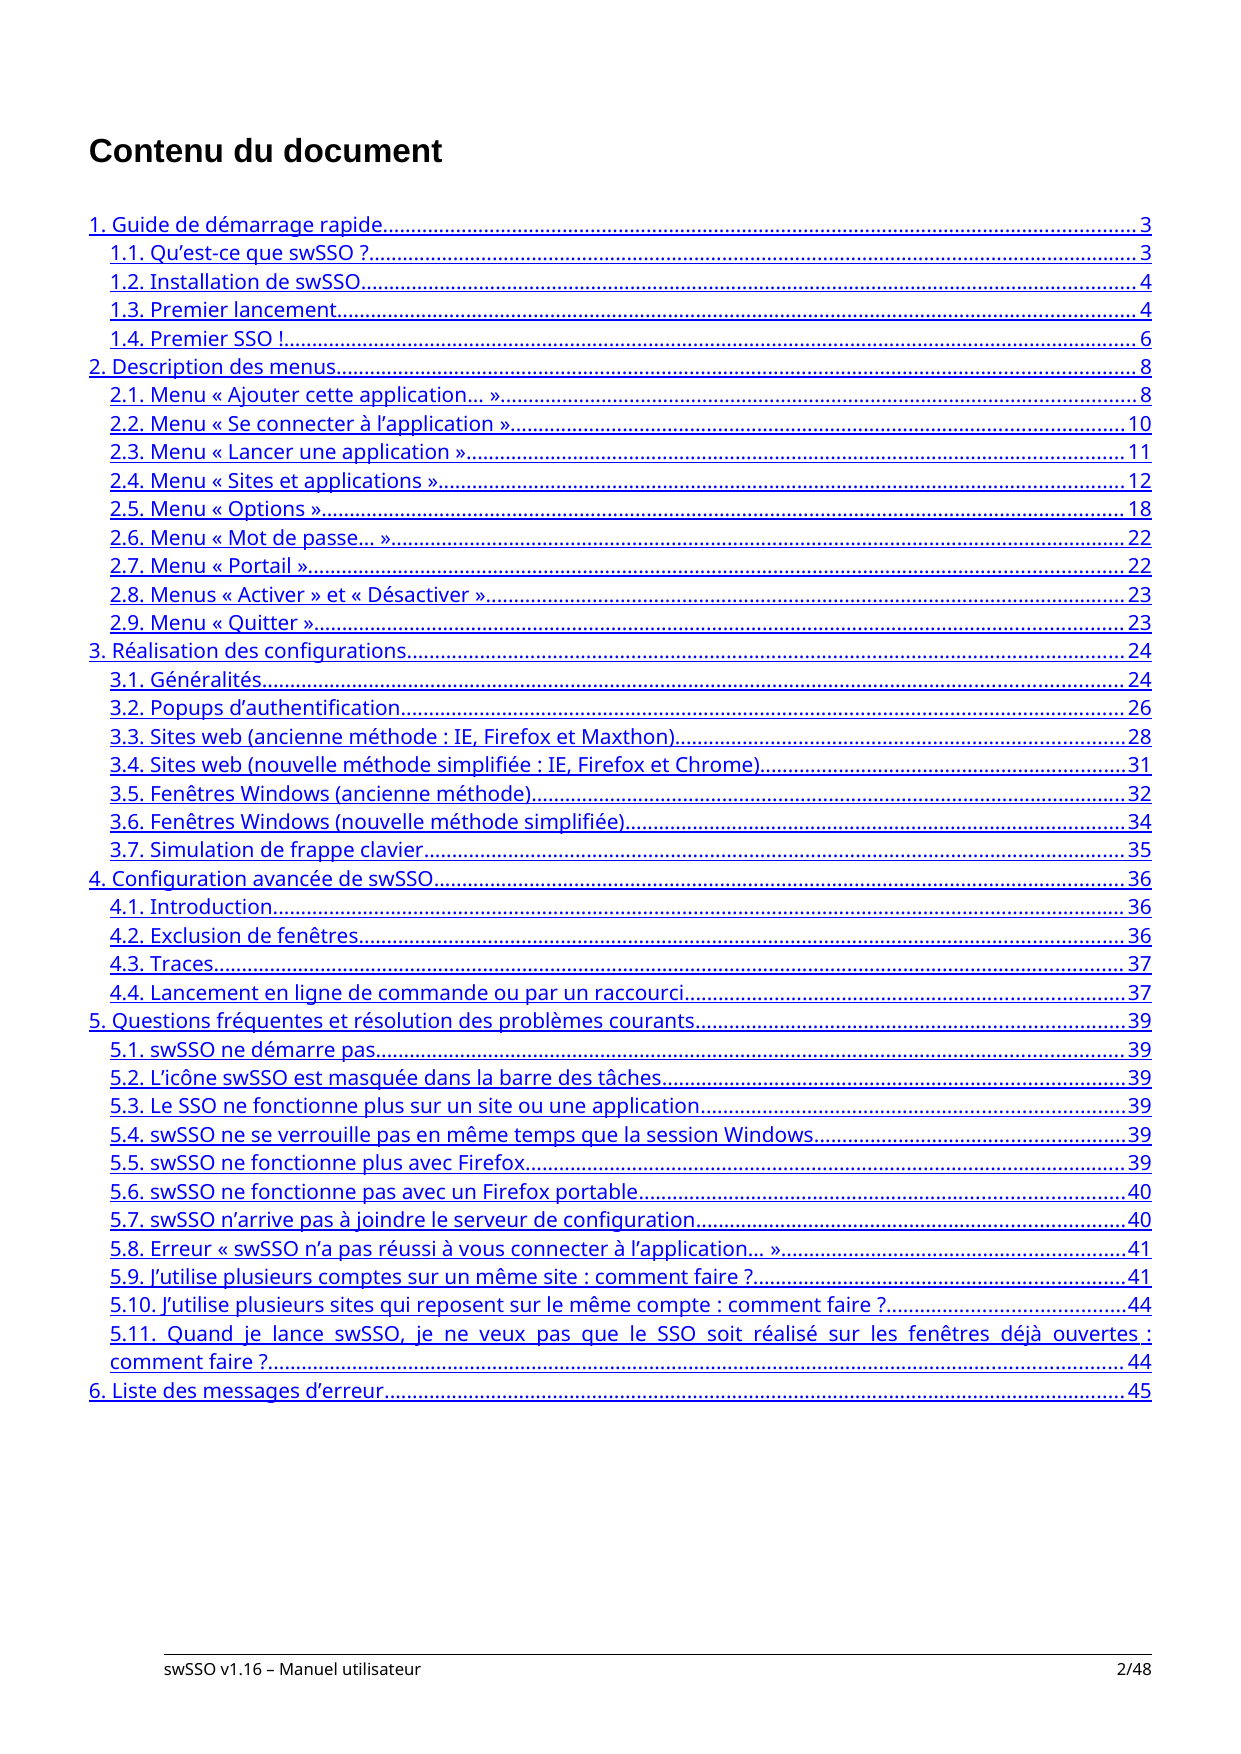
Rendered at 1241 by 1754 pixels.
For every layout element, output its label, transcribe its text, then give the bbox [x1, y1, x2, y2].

text 4. Configuration avancée de swSSO 36 [89, 864, 1152, 888]
text 2.5. Menu « Options » 18 [109, 494, 1152, 518]
text 2.3. Menu « Lancer une application » 11 [109, 437, 1152, 462]
text [109, 775, 1152, 779]
text 5. Questions fréquentes et résolution des problèmes courants 39 [89, 1006, 1152, 1030]
text 3.4. Sites web (nouvelle méthode simplifiée : IE, Firefox et Chrome) 31 [109, 750, 1152, 774]
text Contenu du document [89, 131, 1152, 169]
text 5.9. J’utilise plusieurs comptes sur un même site : comment faire ? 41 [109, 1262, 1152, 1286]
text 2.1. Menu « Ajouter cette application... » 8 [109, 381, 1152, 405]
text 4.2. Exclusion de fenêtres 36 [109, 921, 1152, 945]
text 2.6. Menu « Mot de passe… » 22 [109, 523, 1152, 547]
text 5.7. swSSO n’arrive pas à joindre le serveur de configuration 40 [109, 1205, 1152, 1229]
text 4.4. Lancement en ligne de commande ou par un raccourci 37 [109, 978, 1152, 1002]
text 5.1. swSSO ne démarre pas 39 [109, 1035, 1152, 1059]
text 1.2. Installation de swSSO 4 [109, 267, 1152, 291]
text 2.9. Menu « Quitter » 23 [109, 608, 1152, 632]
text [109, 320, 1152, 324]
text [109, 576, 1152, 580]
text [109, 519, 1152, 523]
text 3. Réalisation des configurations 24 [89, 637, 1152, 661]
text 5.6. swSSO ne fonctionne pas avec un Firefox portable 40 [109, 1177, 1152, 1201]
text 5.11. Quand je lance swSSO, je ne veux pas que le SSO soit réalisé sur les fenêtres déjà ouvertes : comment faire ? 44 [109, 1319, 1152, 1343]
text 1. Guide de démarrage rapide 3 [89, 210, 1152, 234]
text [109, 1088, 1152, 1092]
text 5.3. Le SSO ne fonctionne plus sur un site ou une application 39 [109, 1092, 1152, 1116]
text 5.2. L’icône swSSO est masquée dans la barre des tâches 39 [109, 1063, 1152, 1087]
text 2. Description des menus 8 [89, 352, 1152, 376]
text 5.5. swSSO ne fonctionne plus avec Firefox 39 [109, 1148, 1152, 1173]
text 3.6. Fenêtres Windows (nouvelle méthode simplifiée) 34 [109, 807, 1152, 831]
text 6. Liste des messages d’erreur 45 [89, 1376, 1152, 1400]
text 2.4. Menu « Sites et applications » 12 [109, 466, 1152, 490]
text 5.10. J’utilise plusieurs sites qui reposent sur le même compte : comment faire ? 44 [109, 1291, 1152, 1315]
text 5.8. Erreur « swSSO n’a pas réussi à vous connecter à l’application… » 41 [109, 1234, 1152, 1258]
text 2.2. Menu « Se connecter à l’application » 10 [109, 409, 1152, 433]
text 5.11. Quand je lance swSSO, je ne veux pas que le SSO soit réalisé sur les fenêtres déjà ouvertes : comment faire ? 44 [109, 1344, 1152, 1372]
text [109, 1230, 1152, 1234]
text [109, 1287, 1152, 1291]
text 4.1. Introduction 36 [109, 892, 1152, 917]
text [109, 633, 1152, 637]
text 4.3. Traces 37 [109, 949, 1152, 973]
text 1.1. Qu’est-ce que swSSO ? 3 [109, 238, 1152, 263]
text 3.2. Popups d’authentification 26 [109, 693, 1152, 718]
text 1.4. Premier SSO ! 6 [109, 324, 1152, 348]
text 2.7. Menu « Portail » 22 [109, 551, 1152, 575]
text 1.3. Premier lancement 4 [109, 295, 1152, 319]
text [109, 974, 1152, 978]
text 2.8. Menus « Activer » et « Désactiver » 23 [109, 580, 1152, 604]
text 3.3. Sites web (ancienne méthode : IE, Firefox et Maxthon) 28 [109, 722, 1152, 746]
text 5.4. swSSO ne se verrouille pas en même temps que la session Windows 39 [109, 1120, 1152, 1144]
text [109, 832, 1152, 836]
text 3.5. Fenêtres Windows (ancienne méthode) 32 [109, 779, 1152, 803]
text 3.7. Simulation de frappe clavier 35 [109, 836, 1152, 860]
text 3.1. Généralités 24 [109, 665, 1152, 689]
